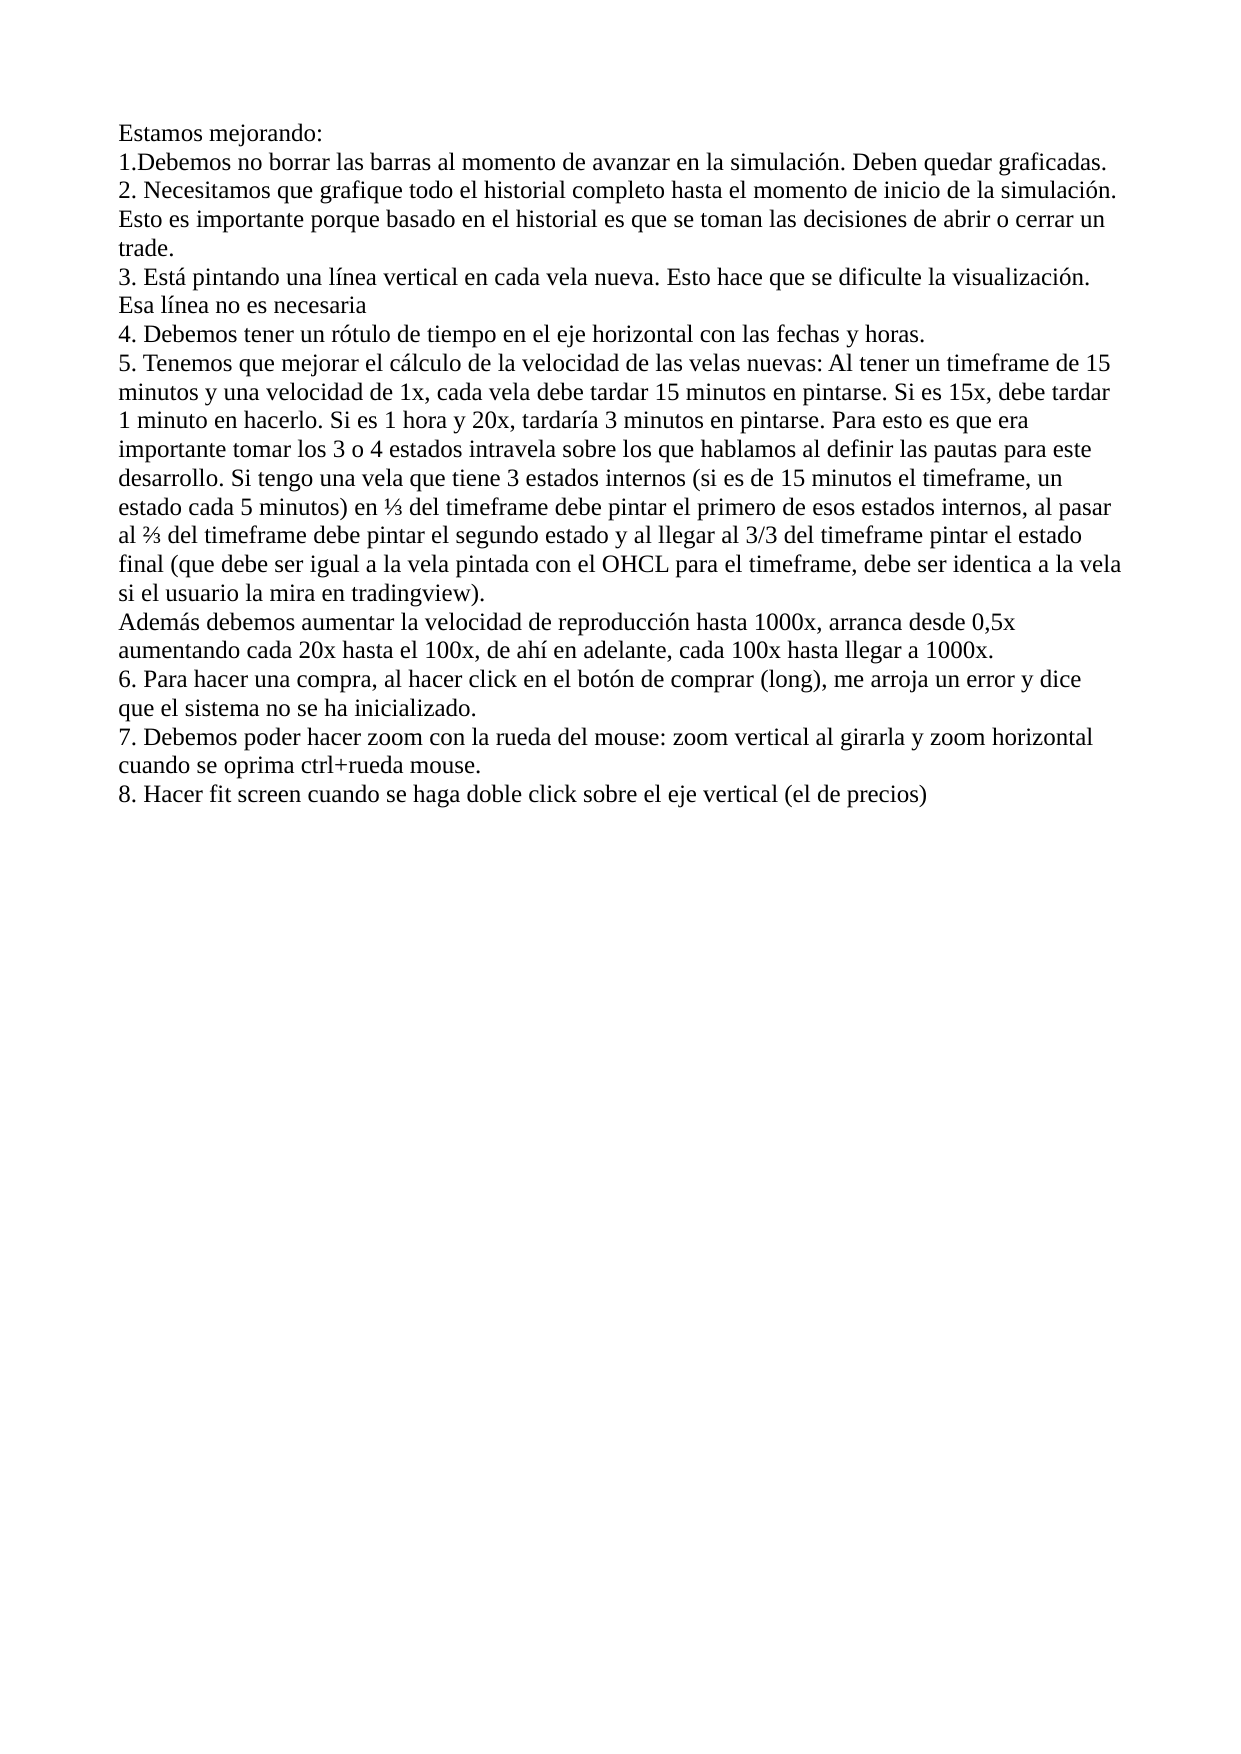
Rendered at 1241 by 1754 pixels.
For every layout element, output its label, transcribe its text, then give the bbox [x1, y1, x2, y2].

text 5. Tenemos que mejorar el cálculo de la velocidad de las velas nuevas: Al tener un timeframe de 15 minutos y una velocidad de 1x, cada vela debe tardar 15 minutos en pintarse. Si es 15x, debe tardar 1 minuto en hacerlo. Si es 1 hora y 20x, tardaría 3 minutos en pintarse. Para esto es que era importante tomar los 3 o 4 estados intravela sobre los que hablamos al definir las pautas para este desarrollo. Si tengo una vela que tiene 3 estados internos (si es de 15 minutos el timeframe, un estado cada 5 minutos) en ⅓ del timeframe debe pintar el primero de esos estados internos, al pasar al ⅔ del timeframe debe pintar el segundo estado y al llegar al 3/3 del timeframe pintar el estado final (que debe ser igual a la vela pintada con el OHCL para el timeframe, debe ser identica a la vela si el usuario la mira en tradingview). [118, 348, 1122, 607]
text Estamos mejorando: [118, 118, 1122, 147]
text Además debemos aumentar la velocidad de reproducción hasta 1000x, arranca desde 0,5x aumentando cada 20x hasta el 100x, de ahí en adelante, cada 100x hasta llegar a 1000x. [118, 607, 1122, 664]
text 1.Debemos no borrar las barras al momento de avanzar en la simulación. Deben quedar graficadas. [118, 147, 1122, 176]
text 2. Necesitamos que grafique todo el historial completo hasta el momento de inicio de la simulación. Esto es importante porque basado en el historial es que se toman las decisiones de abrir o cerrar un trade. [118, 176, 1122, 262]
text 8. Hacer fit screen cuando se haga doble click sobre el eje vertical (el de precios) [118, 779, 1122, 808]
text 6. Para hacer una compra, al hacer click en el botón de comprar (long), me arroja un error y dice que el sistema no se ha inicializado. [118, 664, 1122, 722]
text 3. Está pintando una línea vertical en cada vela nueva. Esto hace que se dificulte la visualización. Esa línea no es necesaria [118, 262, 1122, 319]
text 7. Debemos poder hacer zoom con la rueda del mouse: zoom vertical al girarla y zoom horizontal cuando se oprima ctrl+rueda mouse. [118, 722, 1122, 779]
text 4. Debemos tener un rótulo de tiempo en el eje horizontal con las fechas y horas. [118, 319, 1122, 348]
